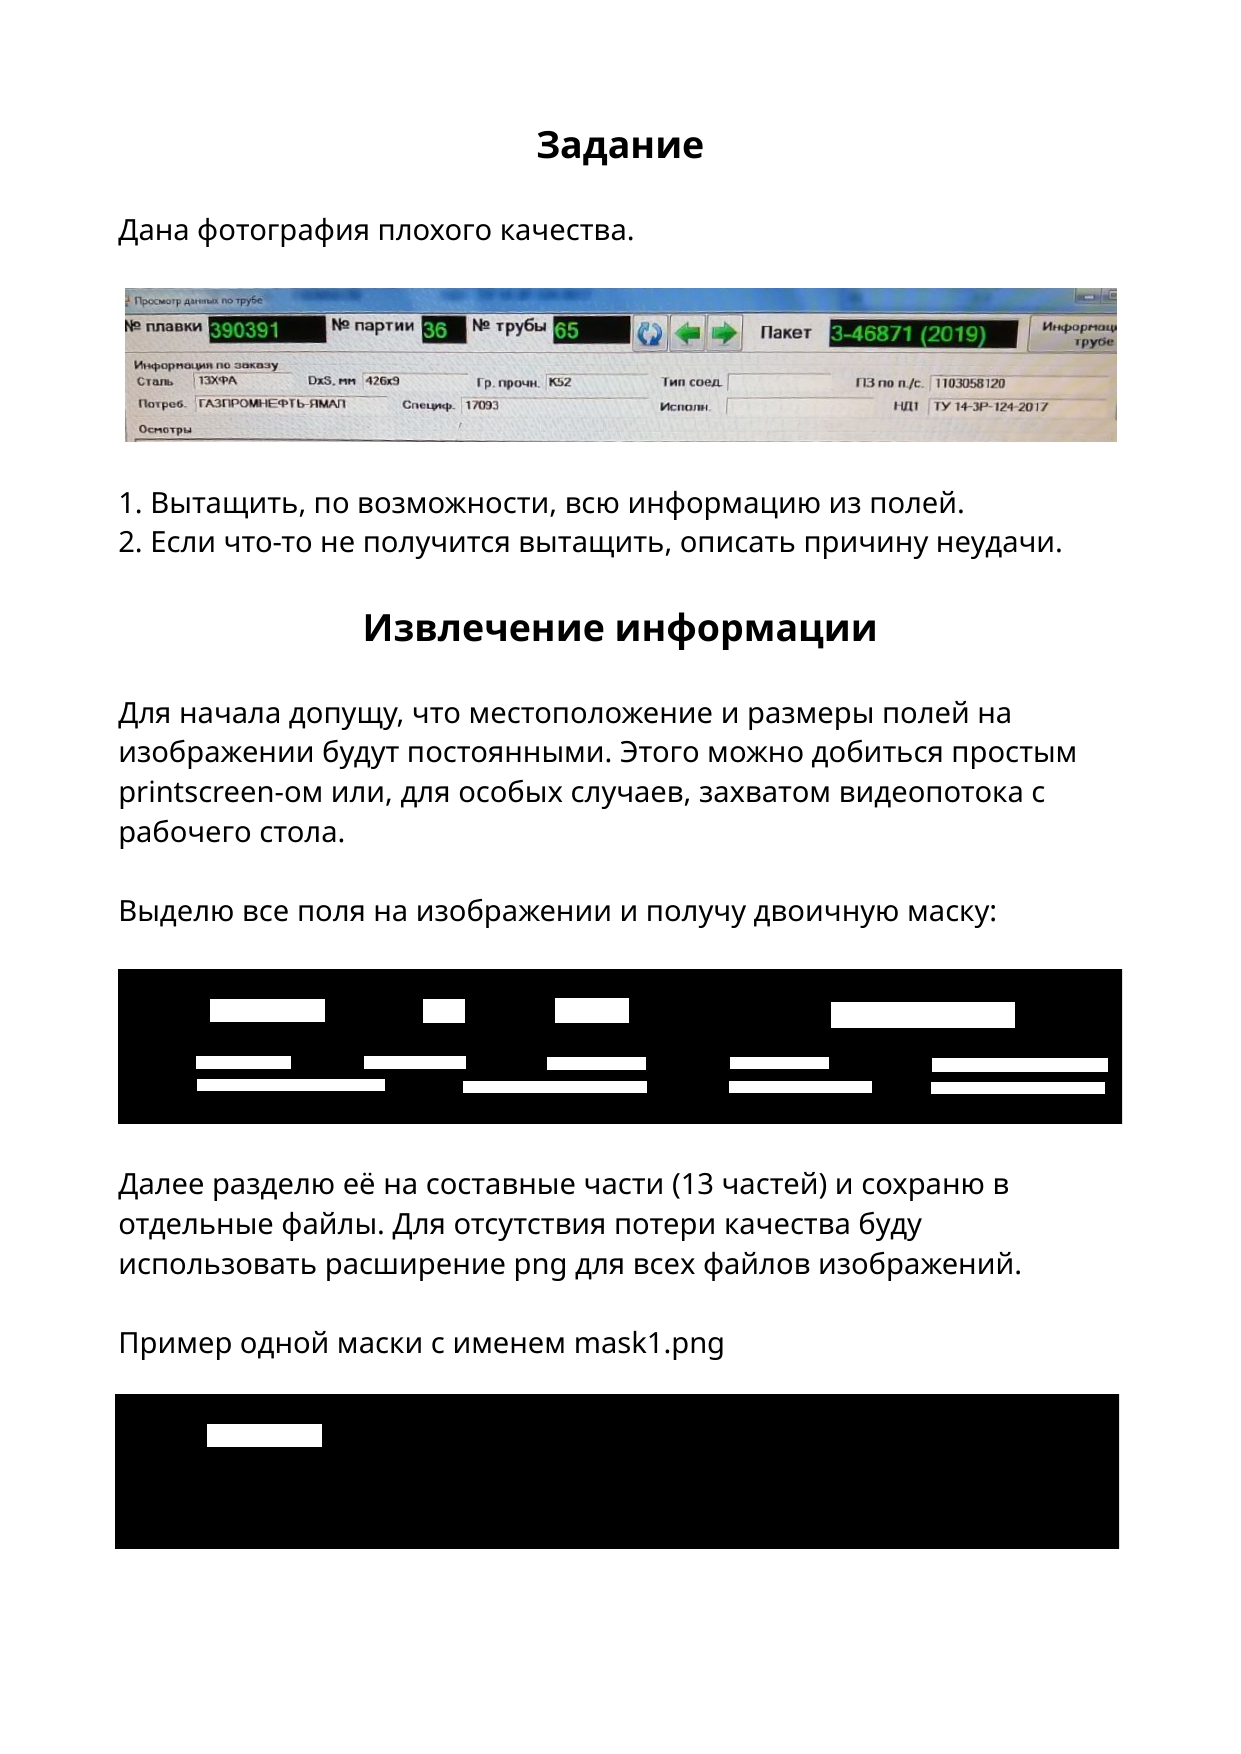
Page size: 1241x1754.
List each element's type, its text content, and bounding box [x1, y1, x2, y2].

picture [118, 969, 1123, 1124]
text Задание [118, 118, 1122, 169]
text Выделю все поля на изображении и получу двоичную маску: [118, 890, 1122, 930]
text Для начала допущу, что местоположение и размеры полей на изображении будут постоянными. Этого можно добиться простым printscreen-ом или, для особых случаев, захватом видеопотока с рабочего стола. [118, 692, 1122, 851]
text 1. Вытащить, по возможности, всю информацию из полей. [118, 482, 1122, 522]
picture [118, 288, 1123, 443]
text Извлечение информации [118, 601, 1122, 652]
text Дана фотография плохого качества. [118, 209, 1122, 248]
picture [115, 1394, 1120, 1549]
text Пример одной маски с именем mask1.png [118, 1322, 1122, 1362]
text Далее разделю её на составные части (13 частей) и сохраню в отдельные файлы. Для отсутствия потери качества буду использовать расширение png для всех файлов изображений. [118, 1163, 1122, 1283]
text 2. Если что-то не получится вытащить, описать причину неудачи. [118, 522, 1122, 561]
